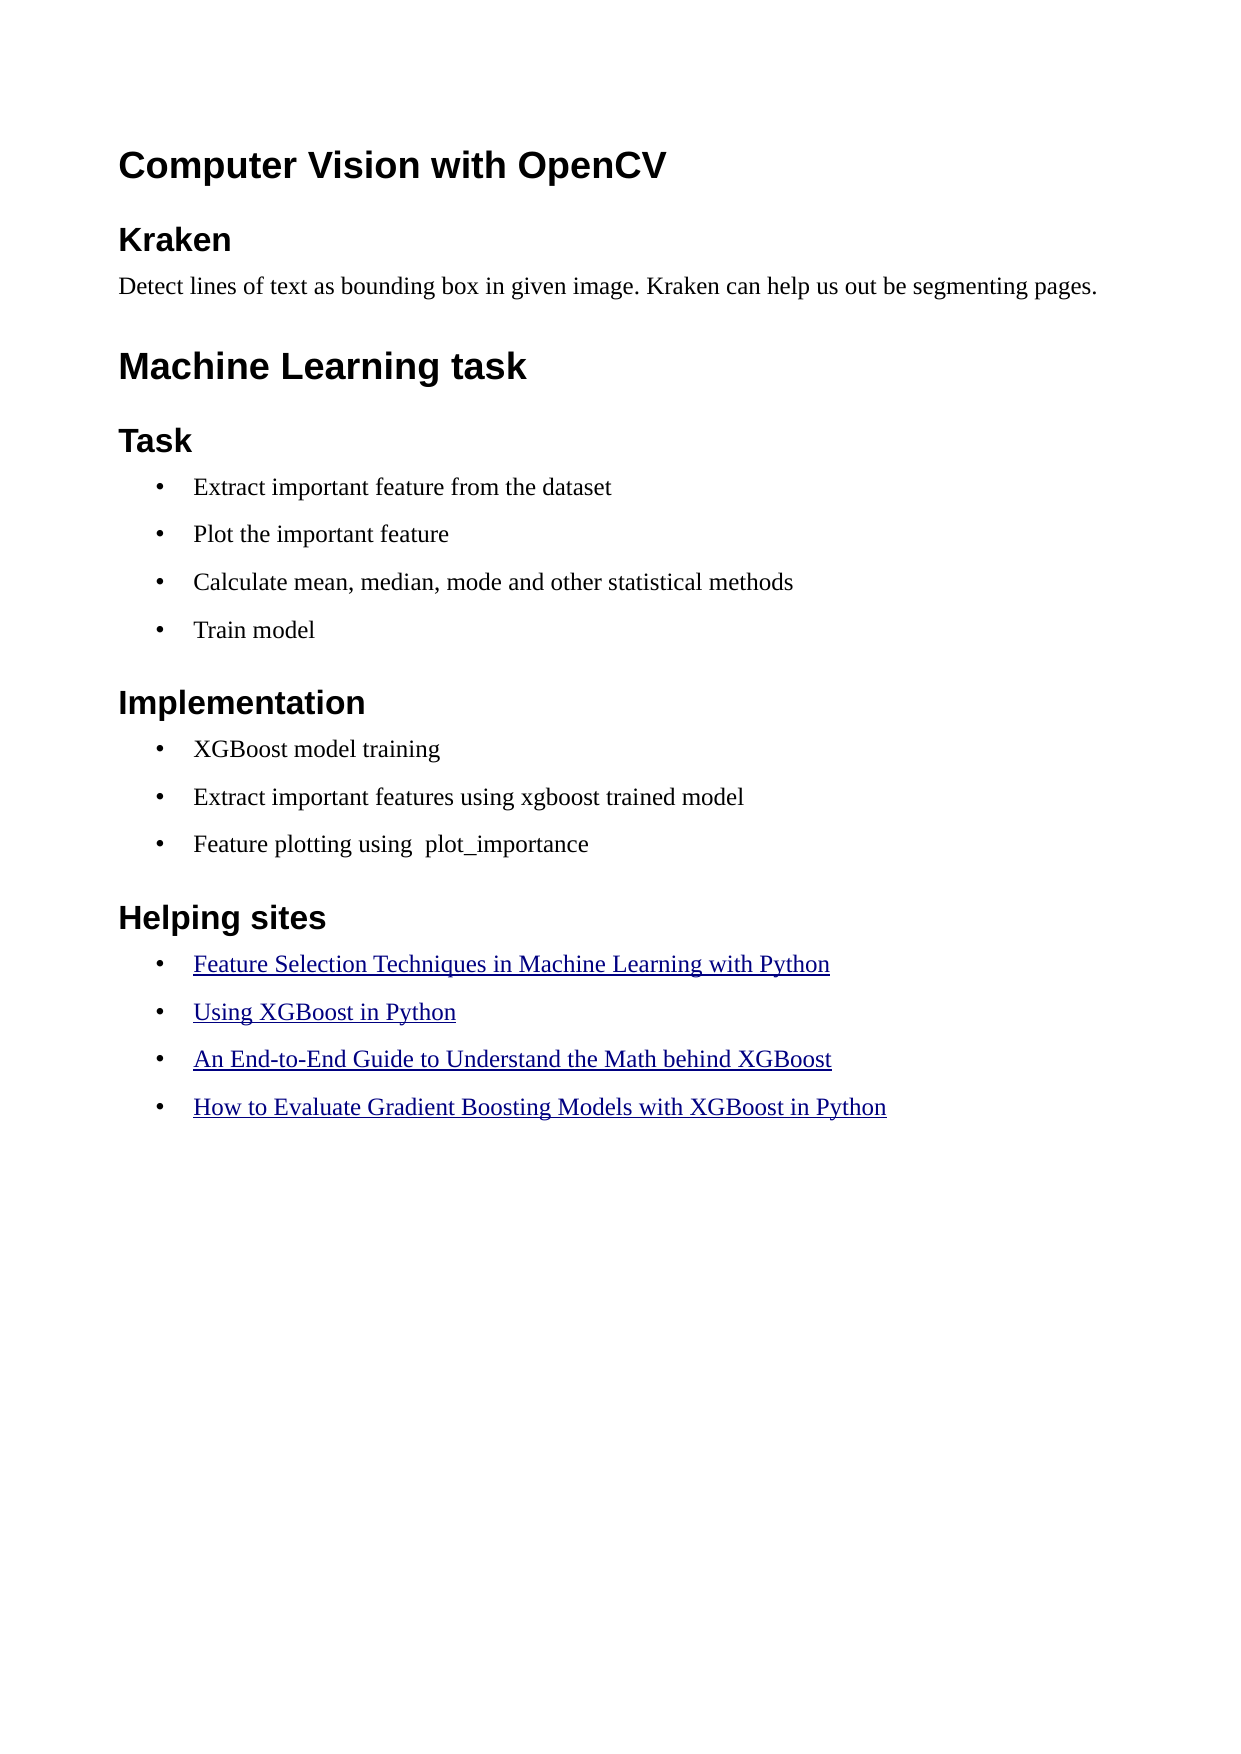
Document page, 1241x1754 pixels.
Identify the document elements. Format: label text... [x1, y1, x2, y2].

list Train model [156, 615, 1122, 643]
list XGBoost model training [156, 734, 1122, 763]
subtitle Kraken [118, 220, 1122, 259]
subtitle Helping sites [118, 898, 1122, 937]
subtitle Implementation [118, 683, 1122, 722]
list Feature plotting using plot_importance [156, 829, 1122, 858]
list Feature Selection Techniques in Machine Learning with Python [156, 949, 1122, 978]
subtitle Machine Learning task [118, 344, 1122, 387]
list Extract important feature from the dataset [156, 472, 1122, 501]
list An End-to-End Guide to Understand the Math behind XGBoost [156, 1044, 1122, 1073]
list Plot the important feature [156, 519, 1122, 548]
list Calculate mean, median, mode and other statistical methods [156, 567, 1122, 596]
list Using XGBoost in Python [156, 997, 1122, 1026]
subtitle Computer Vision with OpenCV [118, 143, 1122, 187]
text Detect lines of text as bounding box in given image. Kraken can help us out be segmenting pages. [118, 271, 1122, 300]
subtitle Task [118, 421, 1122, 459]
list How to Evaluate Gradient Boosting Models with XGBoost in Python [156, 1092, 1122, 1121]
list Extract important features using xgboost trained model [156, 782, 1122, 811]
